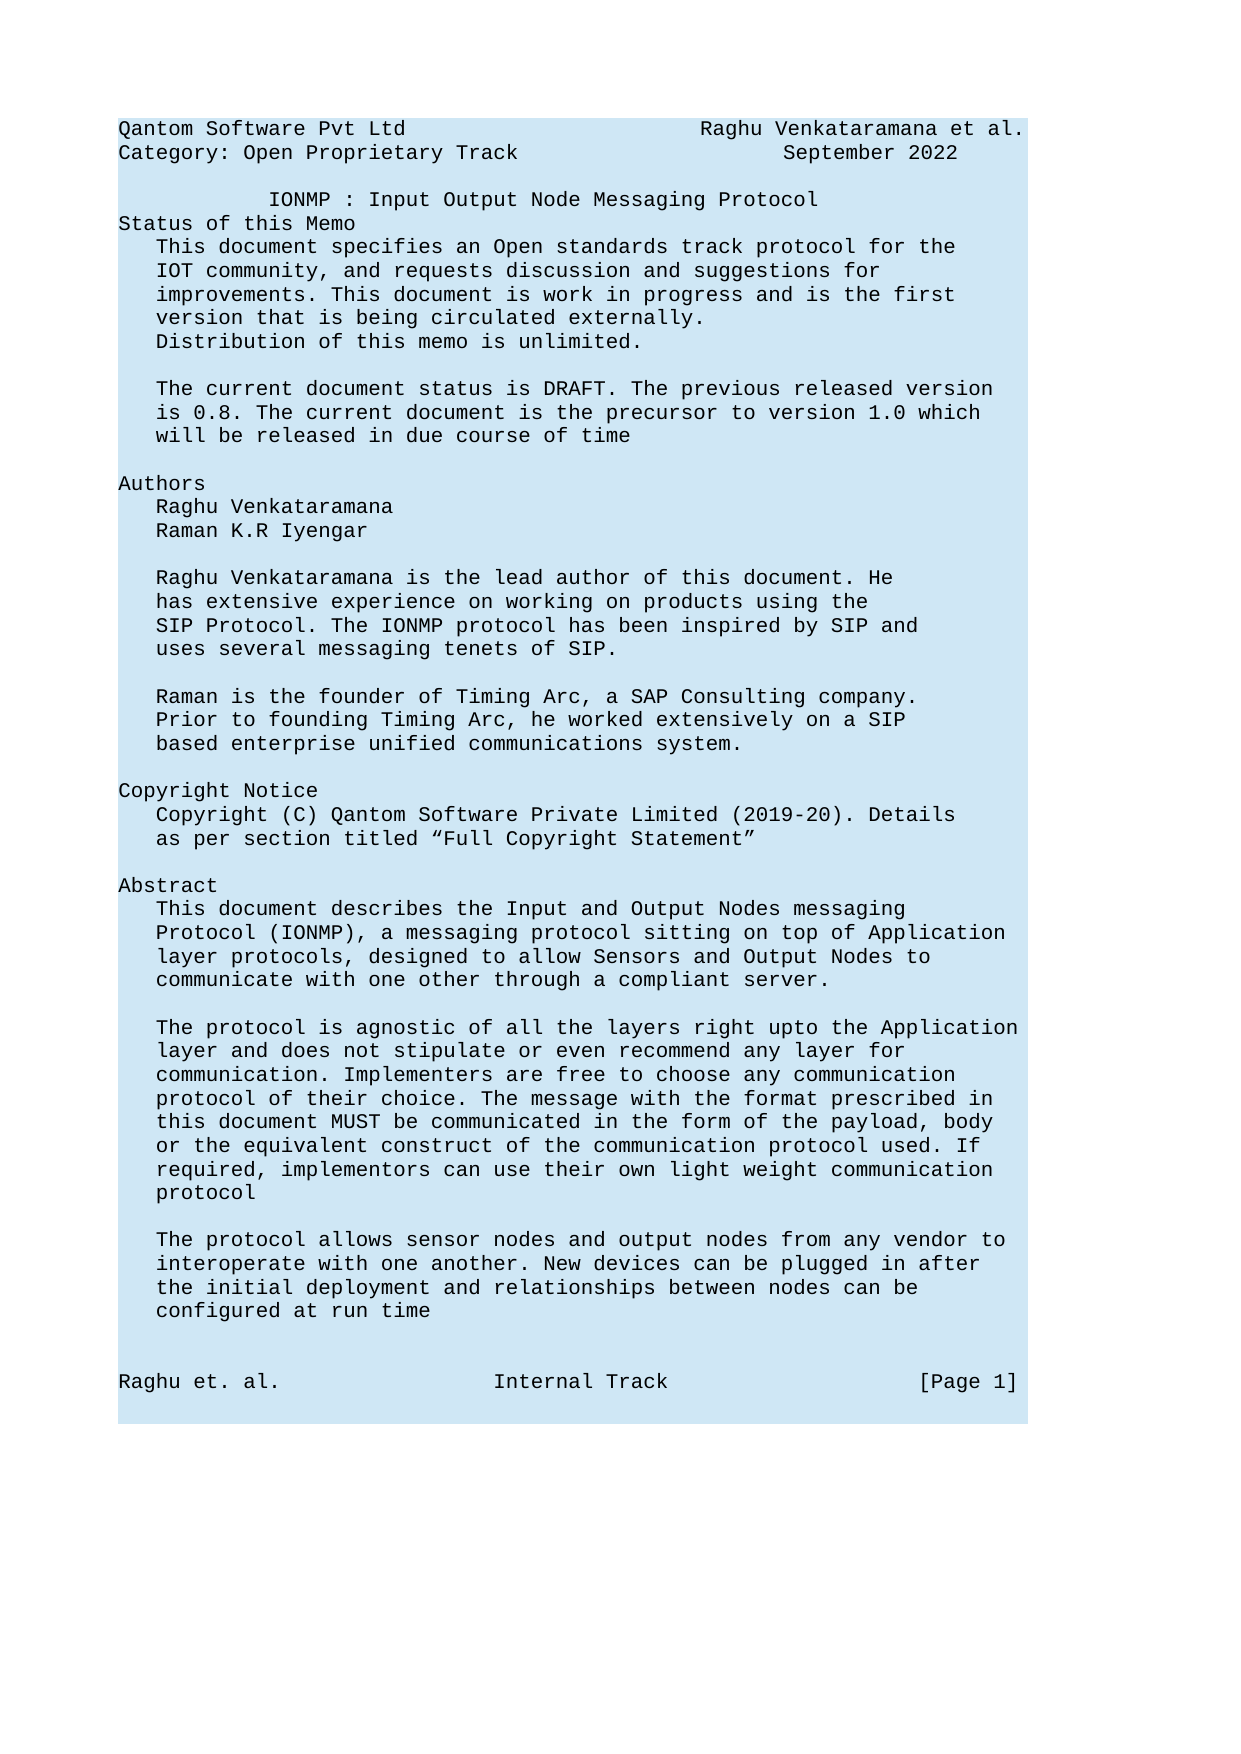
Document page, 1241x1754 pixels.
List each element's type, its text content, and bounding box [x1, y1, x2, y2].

text Status of this Memo [118, 213, 1028, 236]
text Raman K.R Iyengar [118, 520, 1028, 544]
text Qantom Software Pvt Ltd Raghu Venkataramana et al. [118, 118, 1028, 142]
text This document describes the Input and Output Nodes messaging [118, 898, 1028, 922]
text protocol [118, 1182, 1028, 1206]
text protocol of their choice. The message with the format prescribed in [118, 1088, 1028, 1111]
text Raghu et. al. Internal Track [Page 1] [118, 1371, 1028, 1395]
text The protocol is agnostic of all the layers right upto the Application layer and does not stipulate or even recommend any layer for [118, 1017, 1028, 1064]
text communication. Implementers are free to choose any communication [118, 1064, 1028, 1088]
text the initial deployment and relationships between nodes can be [118, 1277, 1028, 1300]
text this document MUST be communicated in the form of the payload, body [118, 1111, 1028, 1135]
text required, implementors can use their own light weight communication [118, 1158, 1028, 1182]
text Authors [118, 473, 1028, 496]
text This document specifies an Open standards track protocol for the [118, 236, 1028, 260]
text IONMP : Input Output Node Messaging Protocol [118, 189, 1028, 213]
text Protocol (IONMP), a messaging protocol sitting on top of Application layer protocols, designed to allow Sensors and Output Nodes to communicate with one other through a compliant server. [118, 922, 1028, 993]
text Abstract [118, 875, 1028, 898]
text based enterprise unified communications system. [118, 733, 1028, 757]
text Copyright (C) Qantom Software Private Limited (2019-20). Details as per section titled “Full Copyright Statement” [118, 804, 1028, 851]
text The protocol allows sensor nodes and output nodes from any vendor to [118, 1229, 1028, 1253]
text Distribution of this memo is unlimited. [118, 331, 1028, 354]
text improvements. This document is work in progress and is the first version that is being circulated externally. [118, 284, 1028, 331]
text IOT community, and requests discussion and suggestions for [118, 260, 1028, 284]
text Raghu Venkataramana is the lead author of this document. He has extensive experience on working on products using the SIP Protocol. The IONMP protocol has been inspired by SIP and uses several messaging tenets of SIP. [118, 544, 1028, 662]
text Category: Open Proprietary Track September 2022 [118, 142, 1028, 165]
text or the equivalent construct of the communication protocol used. If [118, 1135, 1028, 1158]
text Raman is the founder of Timing Arc, a SAP Consulting company. Prior to founding Timing Arc, he worked extensively on a SIP [118, 686, 1028, 733]
text Copyright Notice [118, 780, 1028, 804]
text Raghu Venkataramana [118, 496, 1028, 520]
text interoperate with one another. New devices can be plugged in after [118, 1253, 1028, 1277]
text The current document status is DRAFT. The previous released version is 0.8. The current document is the precursor to version 1.0 which will be released in due course of time [118, 378, 1028, 449]
text configured at run time [118, 1300, 1028, 1324]
